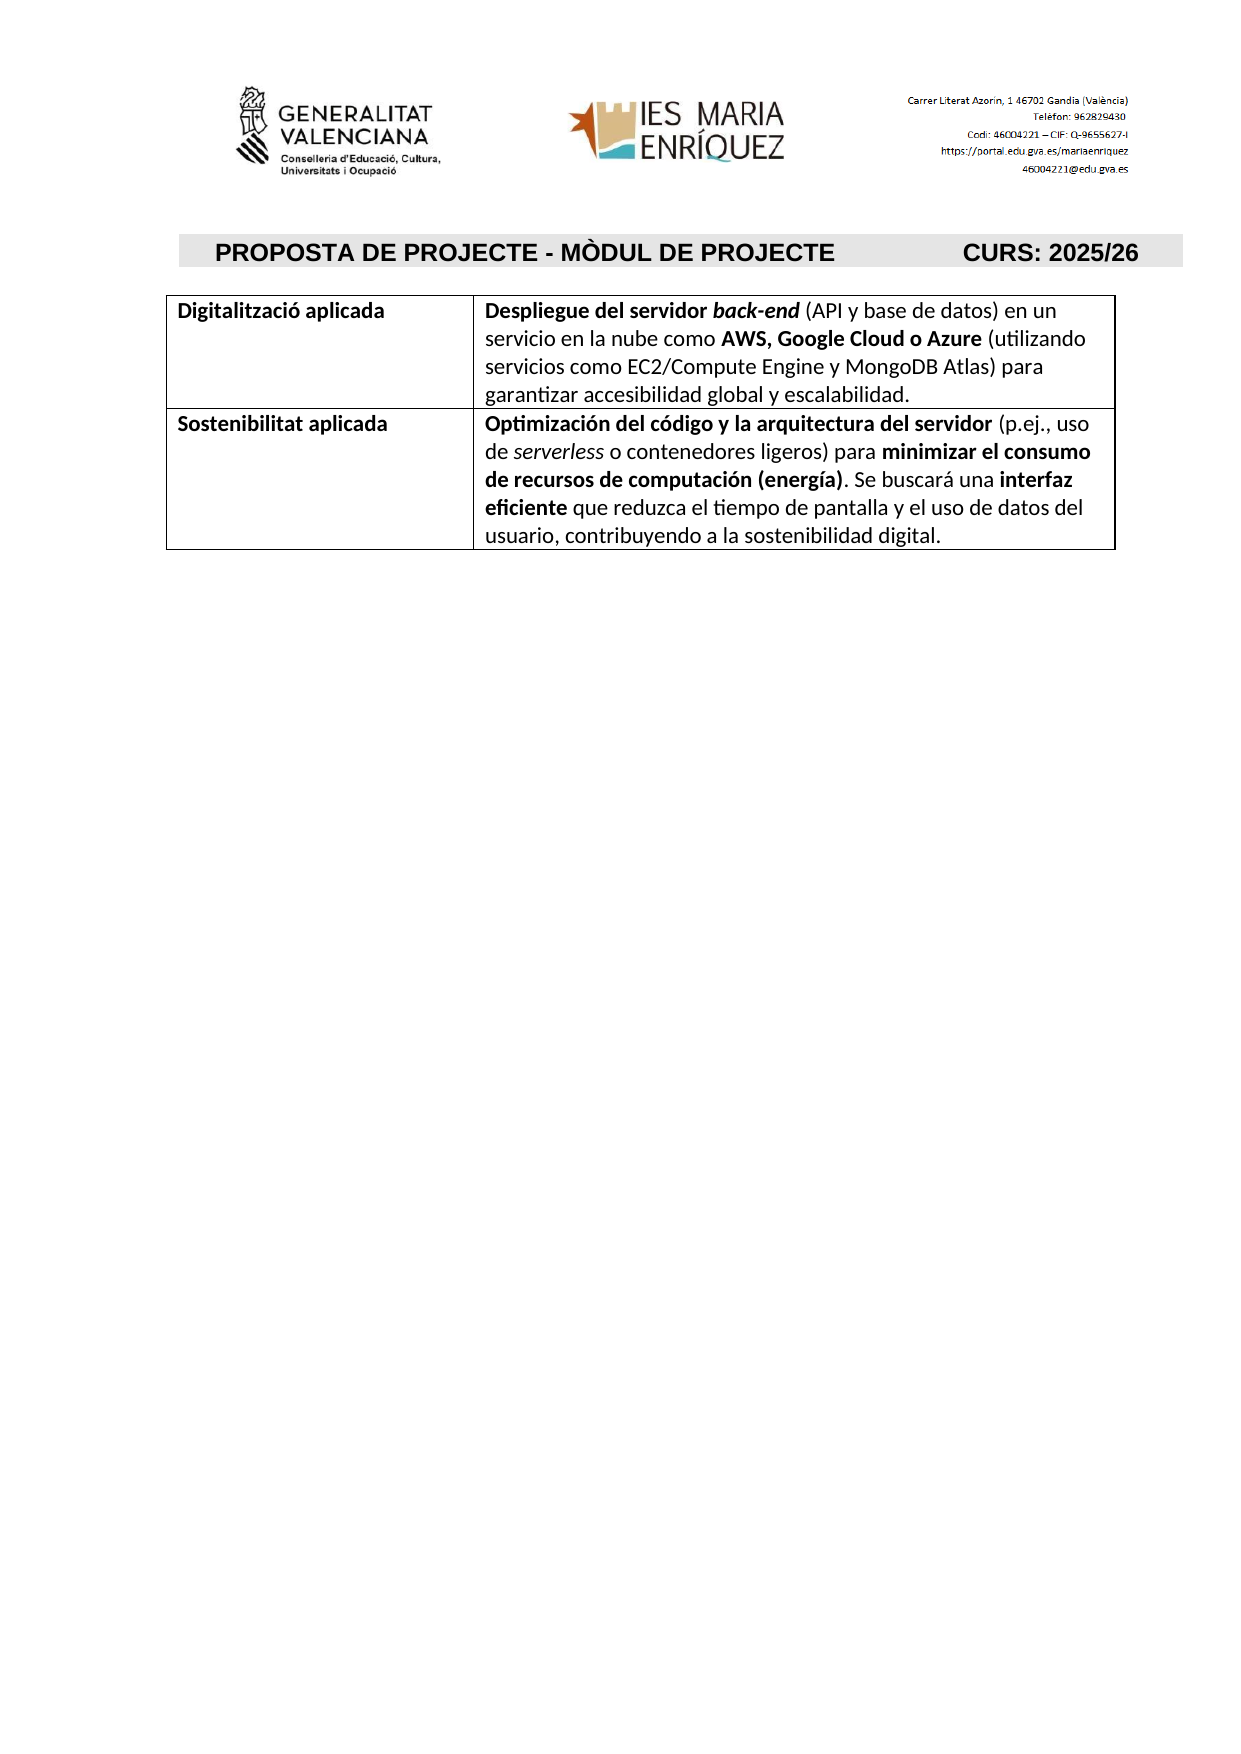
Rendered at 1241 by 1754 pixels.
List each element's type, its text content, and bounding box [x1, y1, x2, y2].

table_cell Despliegue del servidor back-end (API y base de datos) en un servicio en la nube como AWS, Google Cloud o Azure (utilizando servicios como EC2/Compute Engine y MongoDB Atlas) para garantizar accesibilidad global y escalabilidad. [474, 296, 1114, 408]
table_cell Sostenibilitat aplicada [167, 409, 473, 549]
picture [200, 73, 1132, 213]
table_cell Optimización del código y la arquitectura del servidor (p.ej., uso de serverless o contenedores ligeros) para minimizar el consumo de recursos de computación (energía). Se buscará una interfaz eficiente que reduzca el tiempo de pantalla y el uso de datos del usuario, contribuyendo a la sostenibilidad digital. [474, 409, 1114, 549]
table_cell Digitalització aplicada [167, 296, 473, 408]
